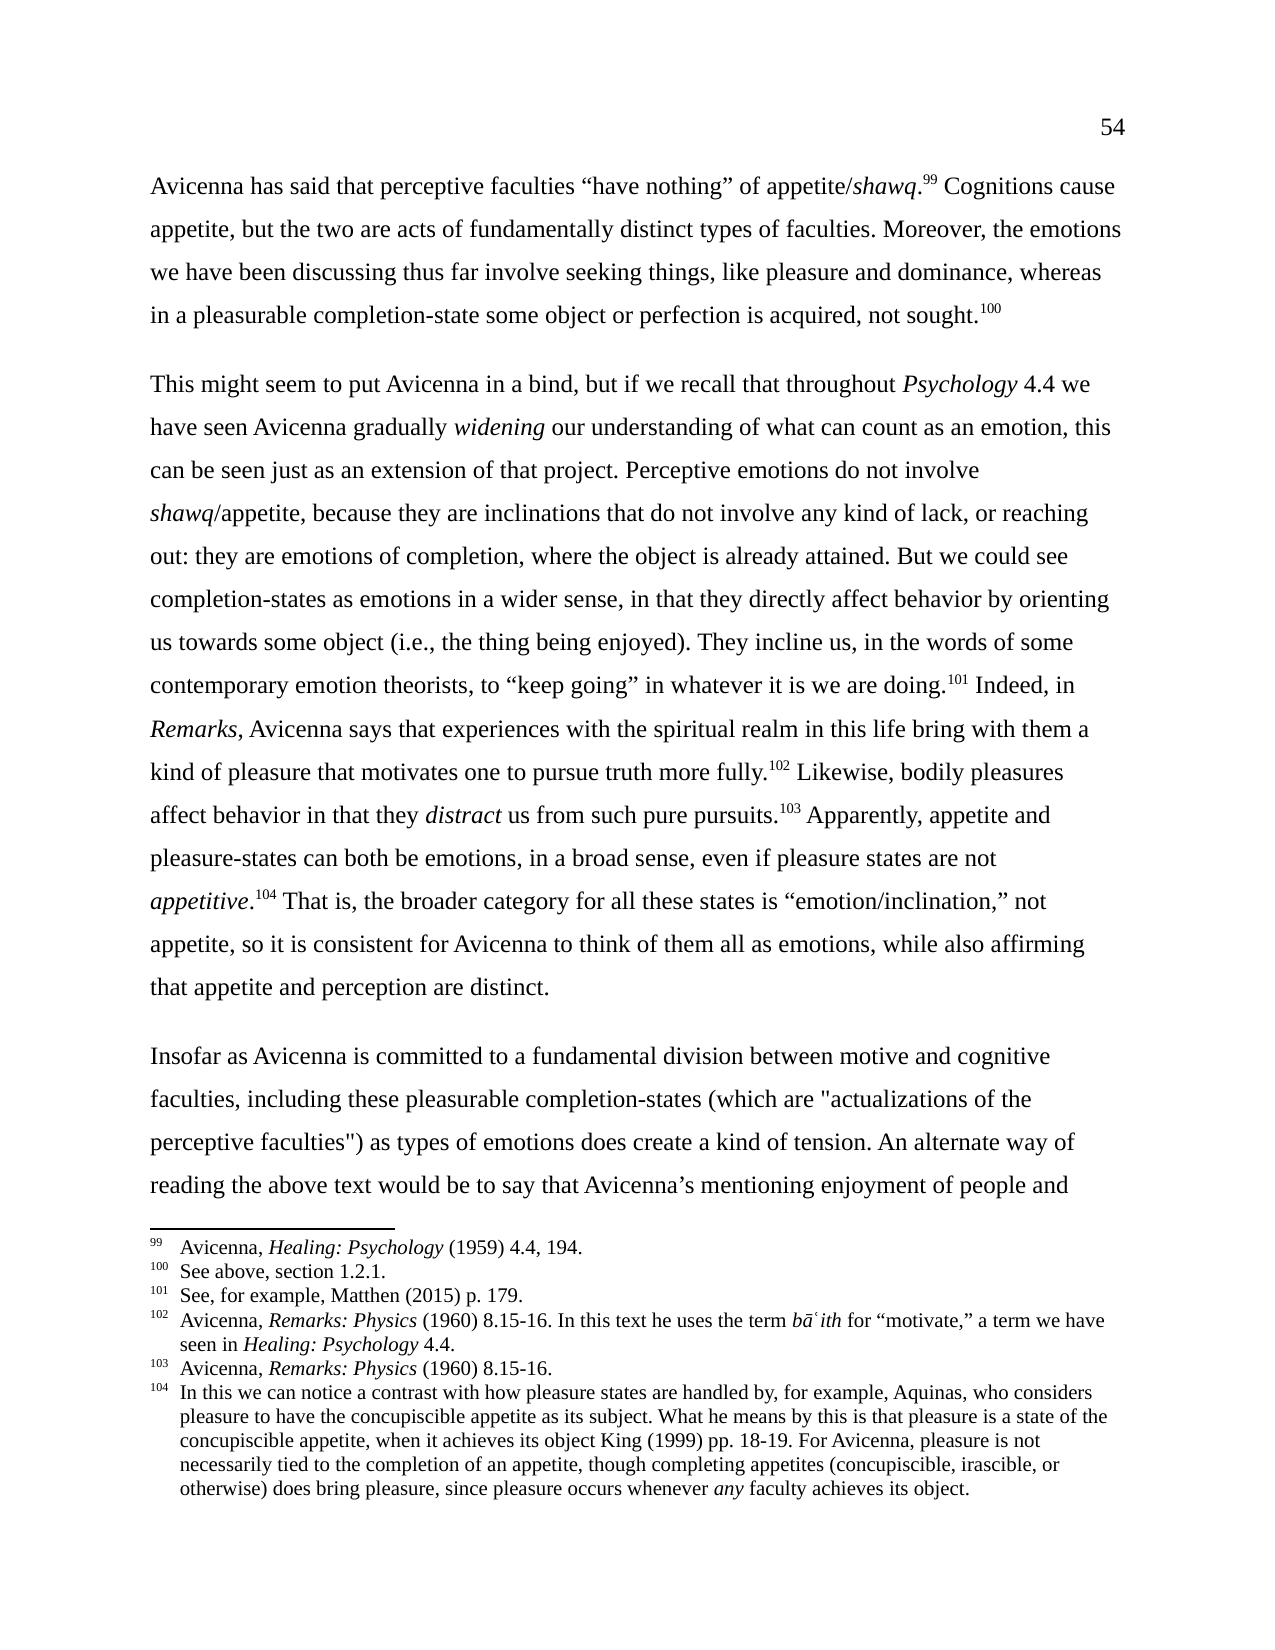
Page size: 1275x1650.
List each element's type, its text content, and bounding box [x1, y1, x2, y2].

text Insofar as Avicenna is committed to a fundamental division between motive and cognitive faculties, including these pleasurable completion-states (which are "actualizations of the perceptive faculties") as types of emotions does create a kind of tension. An alternate way of reading the above text would be to say that Avicenna’s mentioning enjoyment of people and [150, 1041, 1125, 1199]
text Avicenna, Remarks: Physics (1960) 8.15-16. In this text he uses the term bāʿith for “motivate,” a term we have seen in Healing: Psychology 4.4. [150, 1307, 1125, 1356]
text In this we can notice a contrast with how pleasure states are handled by, for example, Aquinas, who considers pleasure to have the concupiscible appetite as its subject. What he means by this is that pleasure is a state of the concupiscible appetite, when it achieves its object King (1999) pp. 18-19. For Avicenna, pleasure is not necessarily tied to the completion of an appetite, though completing appetites (concupiscible, irascible, or otherwise) does bring pleasure, since pleasure occurs whenever any faculty achieves its object. [150, 1380, 1125, 1500]
text See above, section 1.2.1. [150, 1259, 1125, 1283]
text See, for example, Matthen (2015) p. 179. [150, 1283, 1125, 1307]
text Avicenna has said that perceptive faculties “have nothing” of appetite/shawq. Cognitions cause appetite, but the two are acts of fundamentally distinct types of faculties. Moreover, the emotions we have been discussing thus far involve seeking things, like pleasure and dominance, whereas in a pleasurable completion-state some object or perfection is acquired, not sought. [150, 171, 1125, 329]
text Avicenna, Healing: Psychology (1959) 4.4, 194. [150, 1235, 1125, 1259]
text This might seem to put Avicenna in a bind, but if we recall that throughout Psychology 4.4 we have seen Avicenna gradually widening our understanding of what can count as an emotion, this can be seen just as an extension of that project. Perceptive emotions do not involve shawq/appetite, because they are inclinations that do not involve any kind of lack, or reaching out: they are emotions of completion, where the object is already attained. But we could see completion-states as emotions in a wider sense, in that they directly affect behavior by orienting us towards some object (i.e., the thing being enjoyed). They incline us, in the words of some contemporary emotion theorists, to “keep going” in whatever it is we are doing. Indeed, in Remarks, Avicenna says that experiences with the spiritual realm in this life bring with them a kind of pleasure that motivates one to pursue truth more fully. Likewise, bodily pleasures affect behavior in that they distract us from such pure pursuits. Apparently, appetite and pleasure-states can both be emotions, in a broad sense, even if pleasure states are not appetitive. That is, the broader category for all these states is “emotion/inclination,” not appetite, so it is consistent for Avicenna to think of them all as emotions, while also affirming that appetite and perception are distinct. [150, 369, 1125, 1001]
text Avicenna, Remarks: Physics (1960) 8.15-16. [150, 1356, 1125, 1380]
